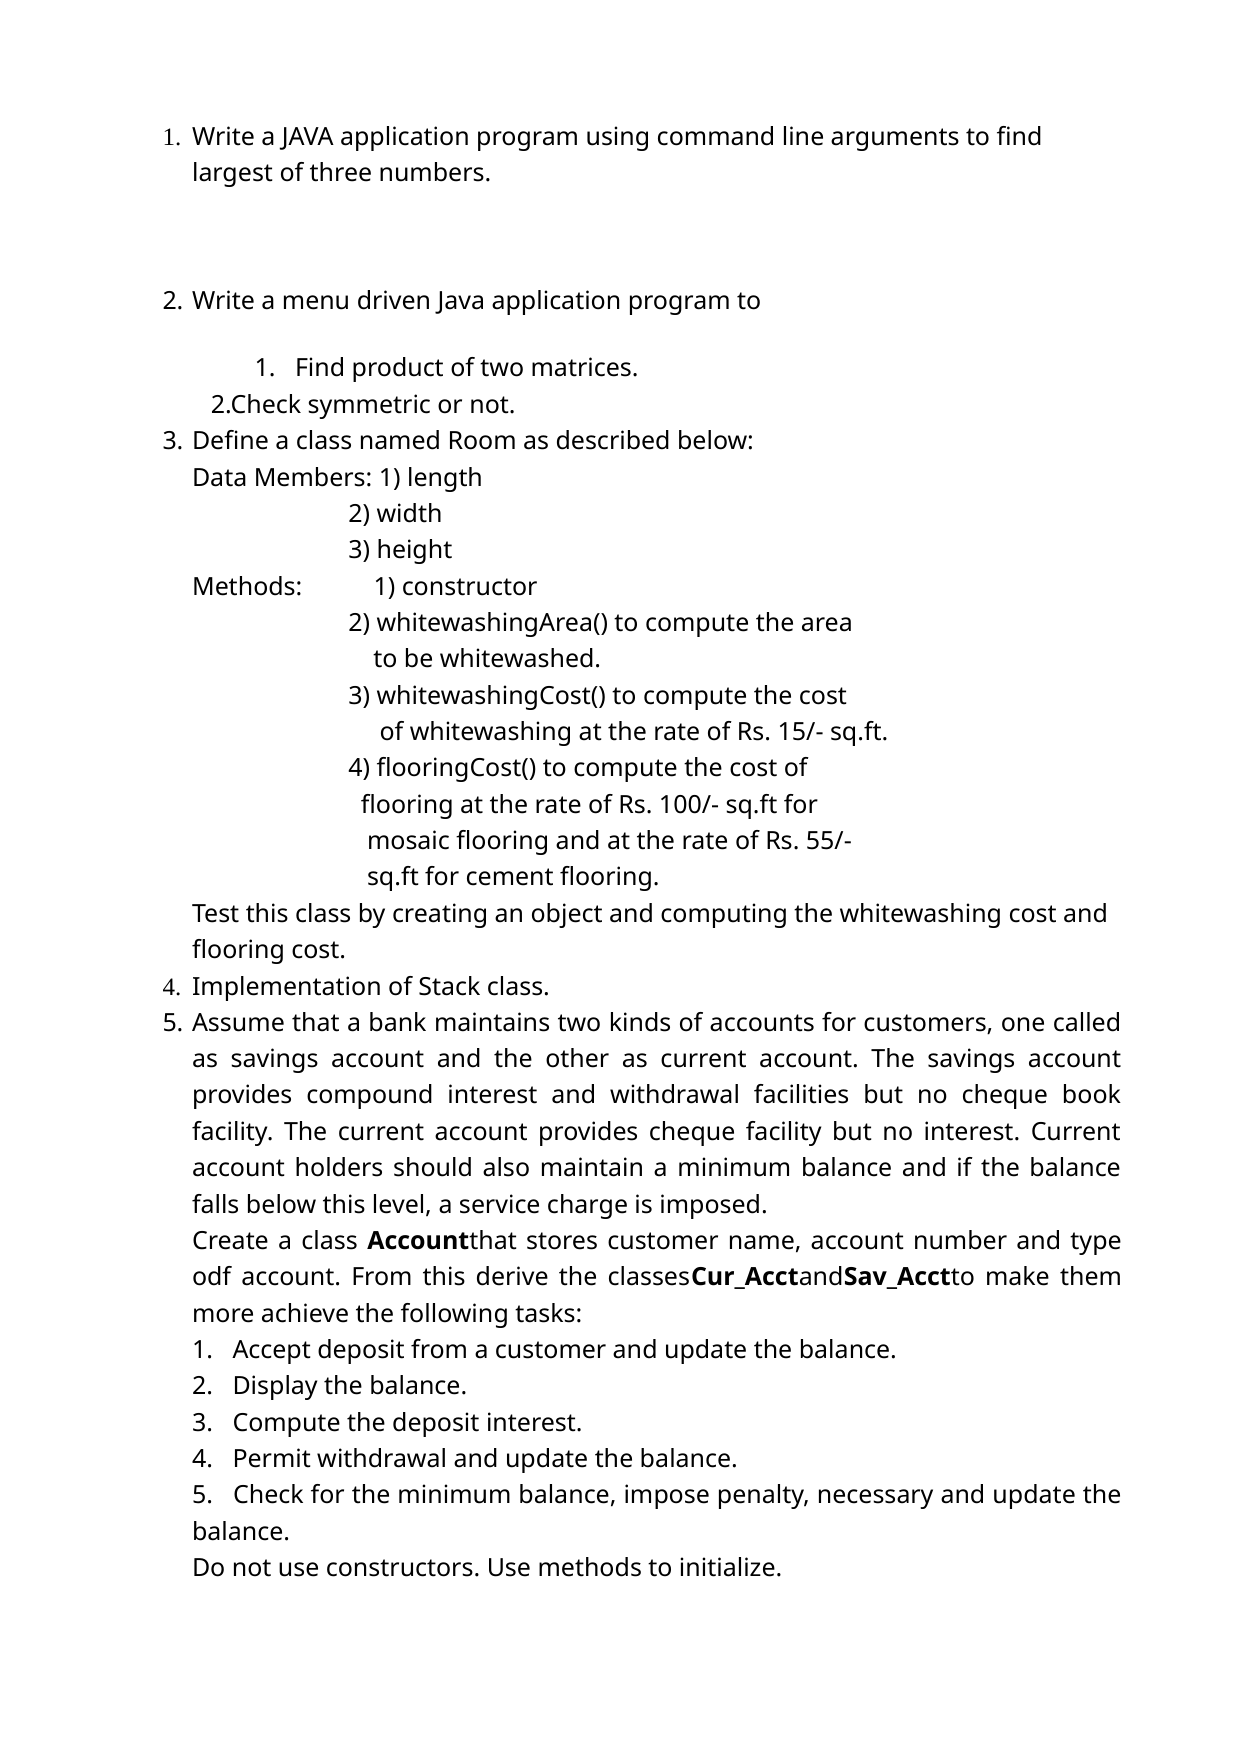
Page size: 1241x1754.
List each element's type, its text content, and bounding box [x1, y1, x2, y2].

list mosaic flooring and at the rate of Rs. 55/- [162, 823, 1122, 857]
list 5. Check for the minimum balance, impose penalty, necessary and update the balance. [162, 1477, 1122, 1547]
list Methods: 1) constructor [162, 568, 1122, 602]
list Data Members: 1) length [162, 459, 1122, 493]
list 2) width [162, 496, 1122, 529]
list 3) whitewashingCost() to compute the cost [162, 677, 1122, 711]
list 4) flooringCost() to compute the cost of [162, 750, 1122, 784]
list 2) whitewashingArea() to compute the area [162, 604, 1122, 639]
list 2.Check symmetric or not. [162, 386, 1122, 421]
list Define a class named Room as described below: [162, 423, 1122, 457]
list Create a class Accountthat stores customer name, account number and type odf account. From this derive the classesCur_AcctandSav_Acctto make them more achieve the following tasks: [162, 1223, 1122, 1329]
list sq.ft for cement flooring. [162, 859, 1122, 893]
list 2. Display the balance. [162, 1368, 1122, 1402]
list Test this class by creating an object and computing the whitewashing cost and flooring cost. [162, 895, 1122, 966]
list 3. Compute the deposit interest. [162, 1404, 1122, 1438]
list Write a JAVA application program using command line arguments to find largest of three numbers. [162, 118, 1122, 188]
list 1. Accept deposit from a customer and update the balance. [162, 1332, 1122, 1366]
list 1. Find product of two matrices. [225, 350, 1122, 384]
list 4. Permit withdrawal and update the balance. [162, 1441, 1122, 1475]
list Do not use constructors. Use methods to initialize. [162, 1550, 1122, 1584]
list Write a menu driven Java application program to [162, 283, 1122, 317]
list to be whitewashed. [162, 641, 1122, 675]
list flooring at the rate of Rs. 100/- sq.ft for [162, 786, 1122, 820]
list Assume that a bank maintains two kinds of accounts for customers, one called as savings account and the other as current account. The savings account provides compound interest and withdrawal facilities but no cheque book facility. The current account provides cheque facility but no interest. Current account holders should also maintain a minimum balance and if the balance falls below this level, a service charge is imposed. [162, 1004, 1122, 1220]
list 3) height [162, 532, 1122, 566]
list Implementation of Stack class. [162, 968, 1122, 1002]
list of whitewashing at the rate of Rs. 15/- sq.ft. [162, 714, 1122, 748]
